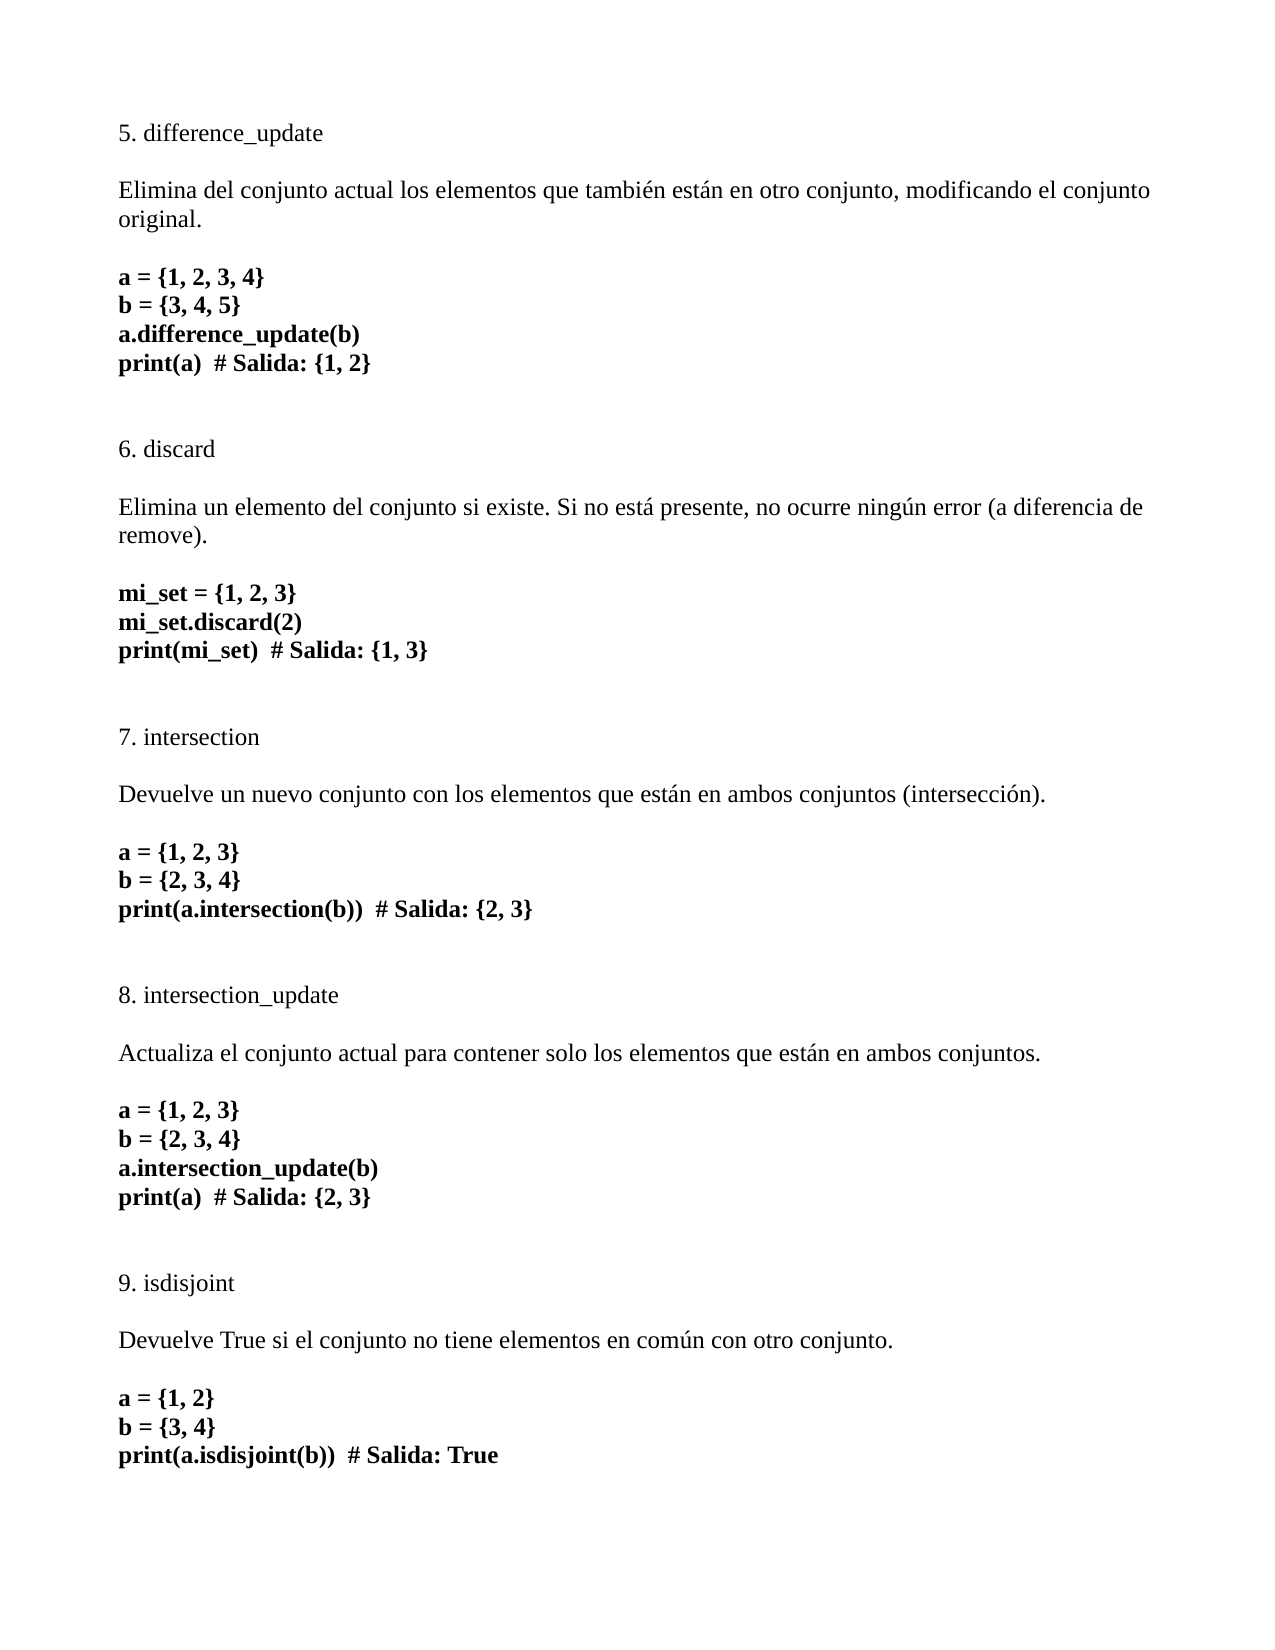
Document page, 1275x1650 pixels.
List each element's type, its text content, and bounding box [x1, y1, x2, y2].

text b = {2, 3, 4} [118, 866, 1157, 894]
text Devuelve True si el conjunto no tiene elementos en común con otro conjunto. [118, 1326, 1157, 1354]
text b = {3, 4} [118, 1412, 1157, 1441]
text b = {2, 3, 4} [118, 1124, 1157, 1153]
text 6. discard [118, 434, 1157, 463]
text Elimina un elemento del conjunto si existe. Si no está presente, no ocurre ningún error (a diferencia de remove). [118, 492, 1157, 549]
text 8. intersection_update [118, 981, 1157, 1009]
text a = {1, 2, 3} [118, 1096, 1157, 1124]
text a = {1, 2, 3} [118, 837, 1157, 866]
text print(a) # Salida: {2, 3} [118, 1182, 1157, 1211]
text mi_set = {1, 2, 3} [118, 578, 1157, 607]
text b = {3, 4, 5} [118, 291, 1157, 319]
text Devuelve un nuevo conjunto con los elementos que están en ambos conjuntos (intersección). [118, 779, 1157, 808]
text Elimina del conjunto actual los elementos que también están en otro conjunto, modificando el conjunto original. [118, 176, 1157, 233]
text Actualiza el conjunto actual para contener solo los elementos que están en ambos conjuntos. [118, 1038, 1157, 1067]
text a = {1, 2, 3, 4} [118, 262, 1157, 291]
text 5. difference_update [118, 118, 1157, 147]
text mi_set.discard(2) [118, 607, 1157, 636]
text a.intersection_update(b) [118, 1153, 1157, 1182]
text print(mi_set) # Salida: {1, 3} [118, 636, 1157, 664]
text a.difference_update(b) [118, 319, 1157, 348]
text 9. isdisjoint [118, 1268, 1157, 1297]
text 7. intersection [118, 722, 1157, 751]
text print(a.isdisjoint(b)) # Salida: True [118, 1441, 1157, 1469]
text a = {1, 2} [118, 1383, 1157, 1412]
text print(a.intersection(b)) # Salida: {2, 3} [118, 894, 1157, 923]
text print(a) # Salida: {1, 2} [118, 348, 1157, 377]
